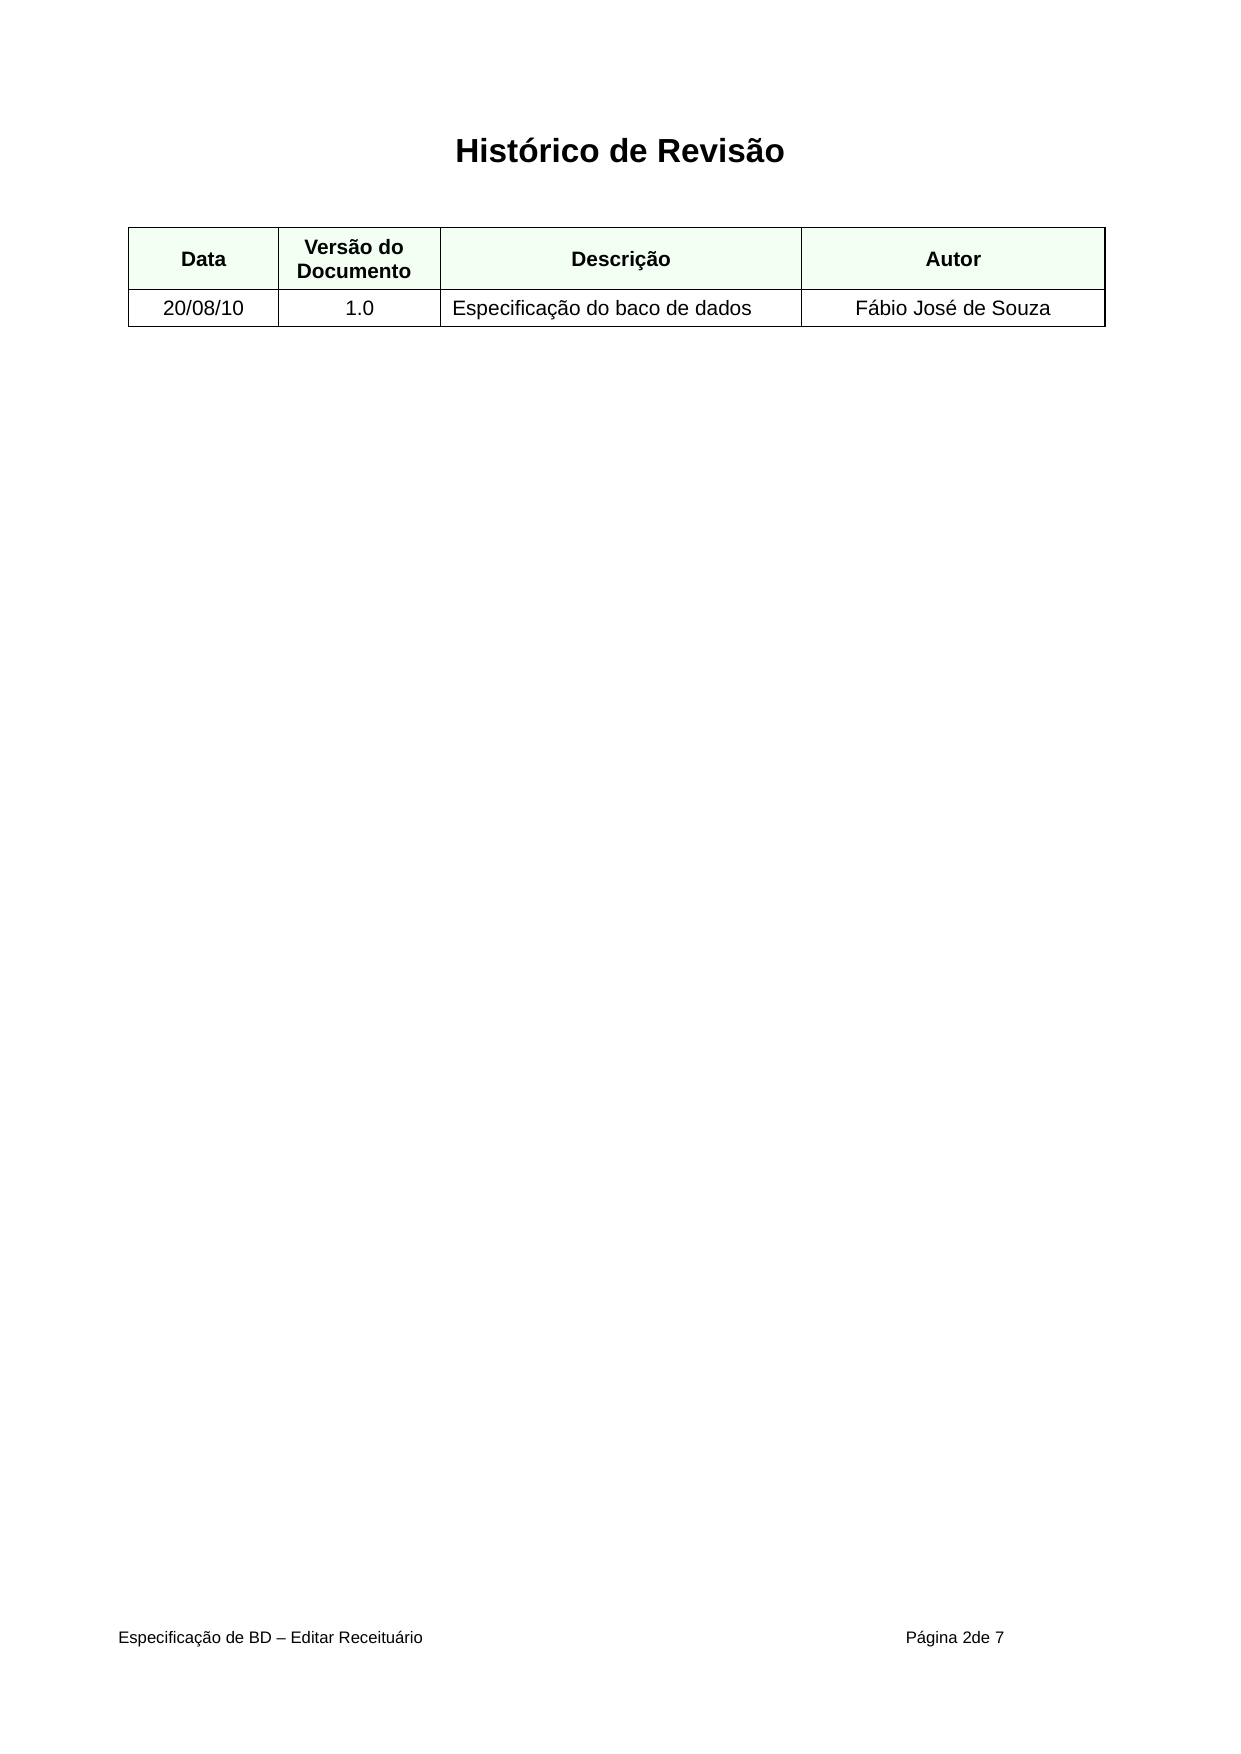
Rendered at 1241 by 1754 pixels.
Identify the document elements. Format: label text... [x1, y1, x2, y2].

table_cell Especificação do baco de dados [441, 290, 801, 326]
table_cell 20/08/10 [129, 290, 278, 326]
table_header Versão do Documento [279, 228, 440, 289]
table_cell Fábio José de Souza [802, 290, 1104, 326]
table_cell 1.0 [279, 290, 440, 326]
table_header Descrição [441, 228, 801, 289]
text Histórico de Revisão [118, 131, 1122, 170]
table_header Autor [802, 228, 1104, 289]
table_header Data [129, 228, 278, 289]
